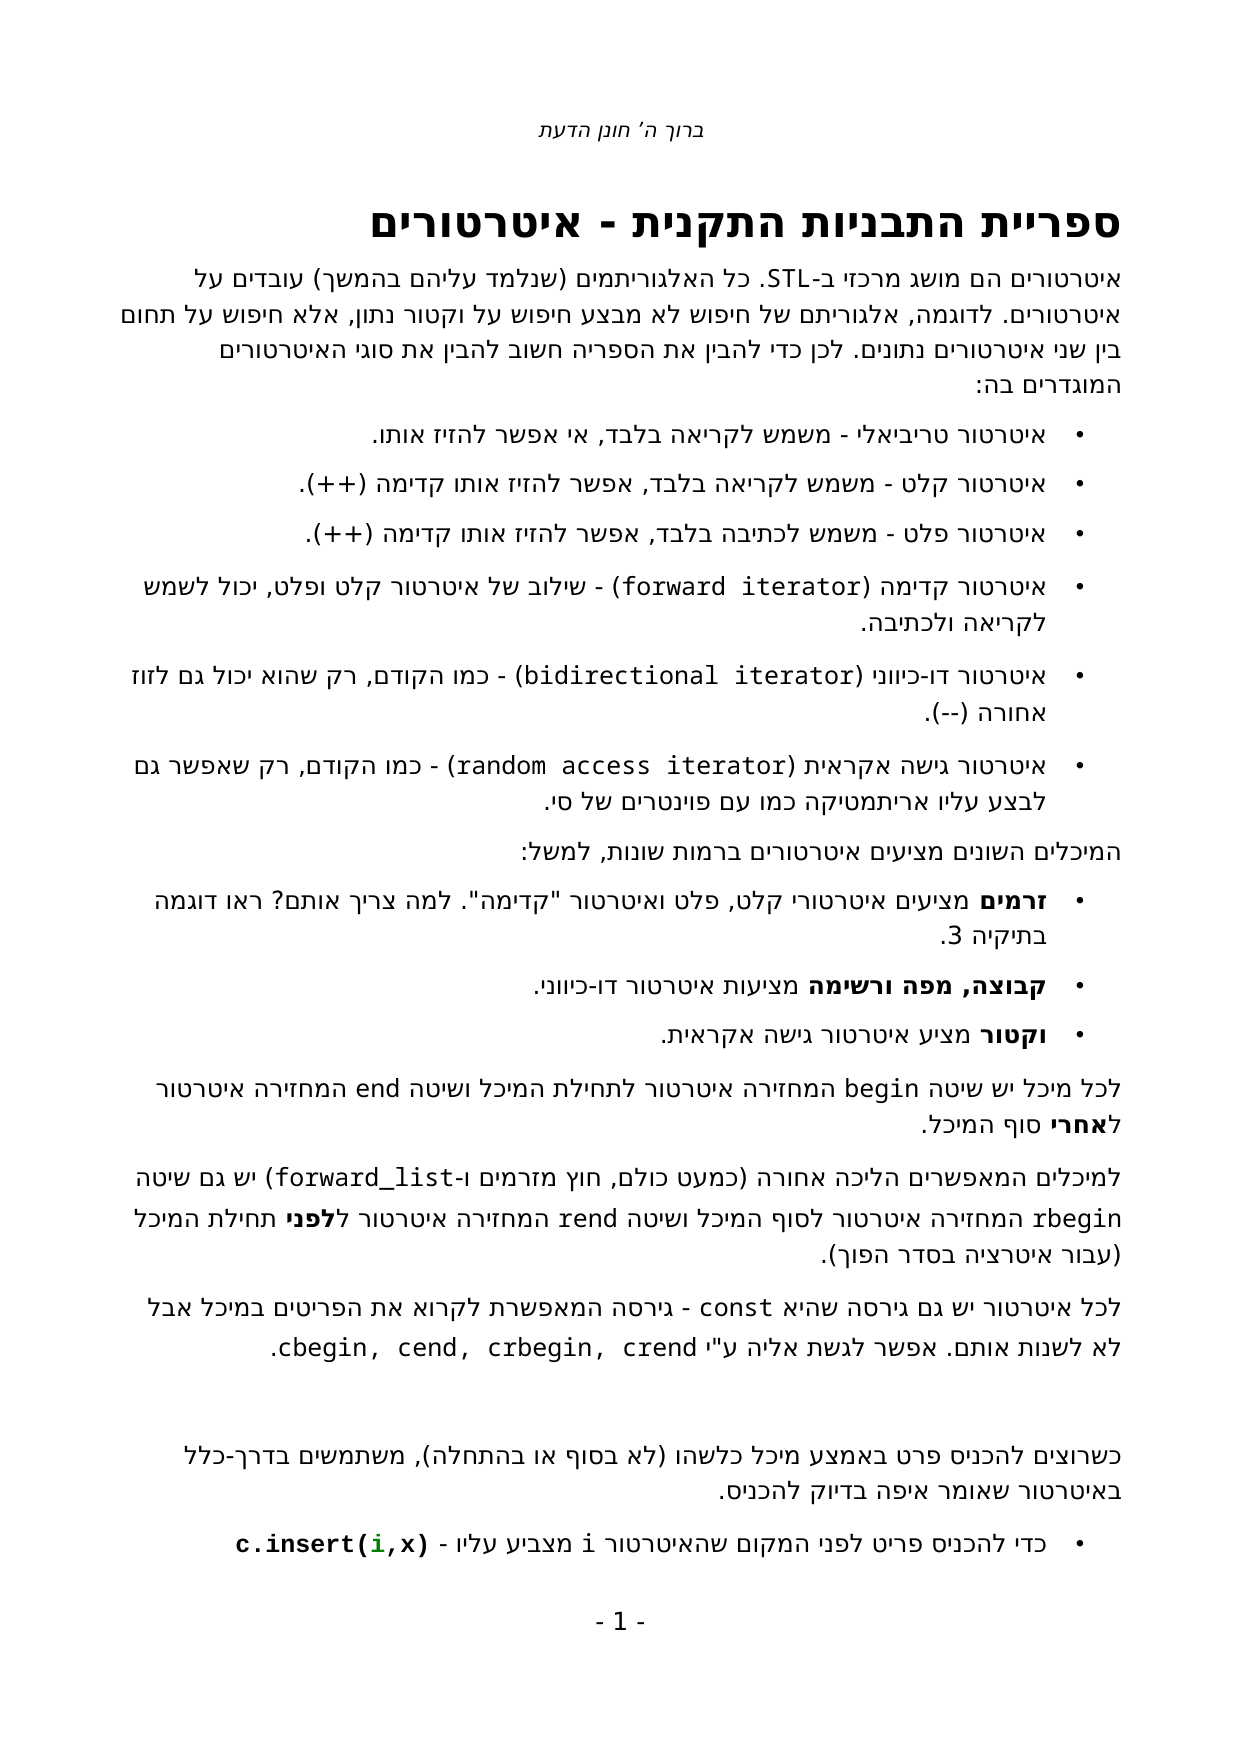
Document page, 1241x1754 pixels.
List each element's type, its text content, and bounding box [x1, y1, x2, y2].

text לכל איטרטור יש גם גירסה שהיא const - גירסה המאפשרת לקרוא את הפריטים במיכל אבל לא לשנות אותם. אפשר לגשת אליה ע"י cbegin, cend, crbegin, crend. [118, 1290, 1122, 1364]
list איטרטור טריביאלי - משמש לקריאה בלבד, אי אפשר להזיז אותו. [118, 420, 1084, 449]
list איטרטור קדימה (forward iterator) - שילוב של איטרטור קלט ופלט, יכול לשמש לקריאה ולכתיבה. [118, 568, 1084, 638]
list איטרטור דו-כיווני (bidirectional iterator) - כמו הקודם, רק שהוא יכול גם לזוז אחורה (--). [118, 658, 1084, 727]
subtitle ספריית התבניות התקנית - איטרטורים [118, 197, 1122, 248]
list זרמים מציעים איטרטורי קלט, פלט ואיטרטור "קדימה". למה צריך אותם? ראו דוגמה בתיקיה 3. [118, 887, 1084, 951]
text איטרטורים הם מושג מרכזי ב-STL. כל האלגוריתמים (שנלמד עליהם בהמשך) עובדים על איטרטורים. לדוגמה, אלגוריתם של חיפוש לא מבצע חיפוש על וקטור נתון, אלא חיפוש על תחום בין שני איטרטורים נתונים. לכן כדי להבין את הספריה חשוב להבין את סוגי האיטרטורים המוגדרים בה: [118, 260, 1122, 399]
list וקטור מציע איטרטור גישה אקראית. [118, 1021, 1084, 1050]
list איטרטור קלט - משמש לקריאה בלבד, אפשר להזיז אותו קדימה (++). [118, 469, 1084, 498]
text לכל מיכל יש שיטה begin המחזירה איטרטור לתחילת המיכל ושיטה end המחזירה איטרטור לאחרי סוף המיכל. [118, 1070, 1122, 1139]
list קבוצה, מפה ורשימה מציעות איטרטור דו-כיווני. [118, 971, 1084, 1000]
text למיכלים המאפשרים הליכה אחורה (כמעט כולם, חוץ מזרמים ו-forward_list) יש גם שיטה rbegin המחזירה איטרטור לסוף המיכל ושיטה rend המחזירה איטרטור ללפני תחילת המיכל (עבור איטרציה בסדר הפוך). [118, 1160, 1122, 1270]
list איטרטור גישה אקראית (random access iterator) - כמו הקודם, רק שאפשר גם לבצע עליו אריתמטיקה כמו עם פוינטרים של סי. [118, 747, 1084, 817]
list איטרטור פלט - משמש לכתיבה בלבד, אפשר להזיז אותו קדימה (++). [118, 519, 1084, 548]
list כדי להכניס פריט לפני המקום שהאיטרטור i מצביע עליו - c.insert(i,x) [118, 1525, 1084, 1560]
text המיכלים השונים מציעים איטרטורים ברמות שונות, למשל: [118, 837, 1122, 866]
text כשרוצים להכניס פרט באמצע מיכל כלשהו (לא בסוף או בהתחלה), משתמשים בדרך-כלל באיטרטור שאומר איפה בדיוק להכניס. [118, 1441, 1122, 1505]
